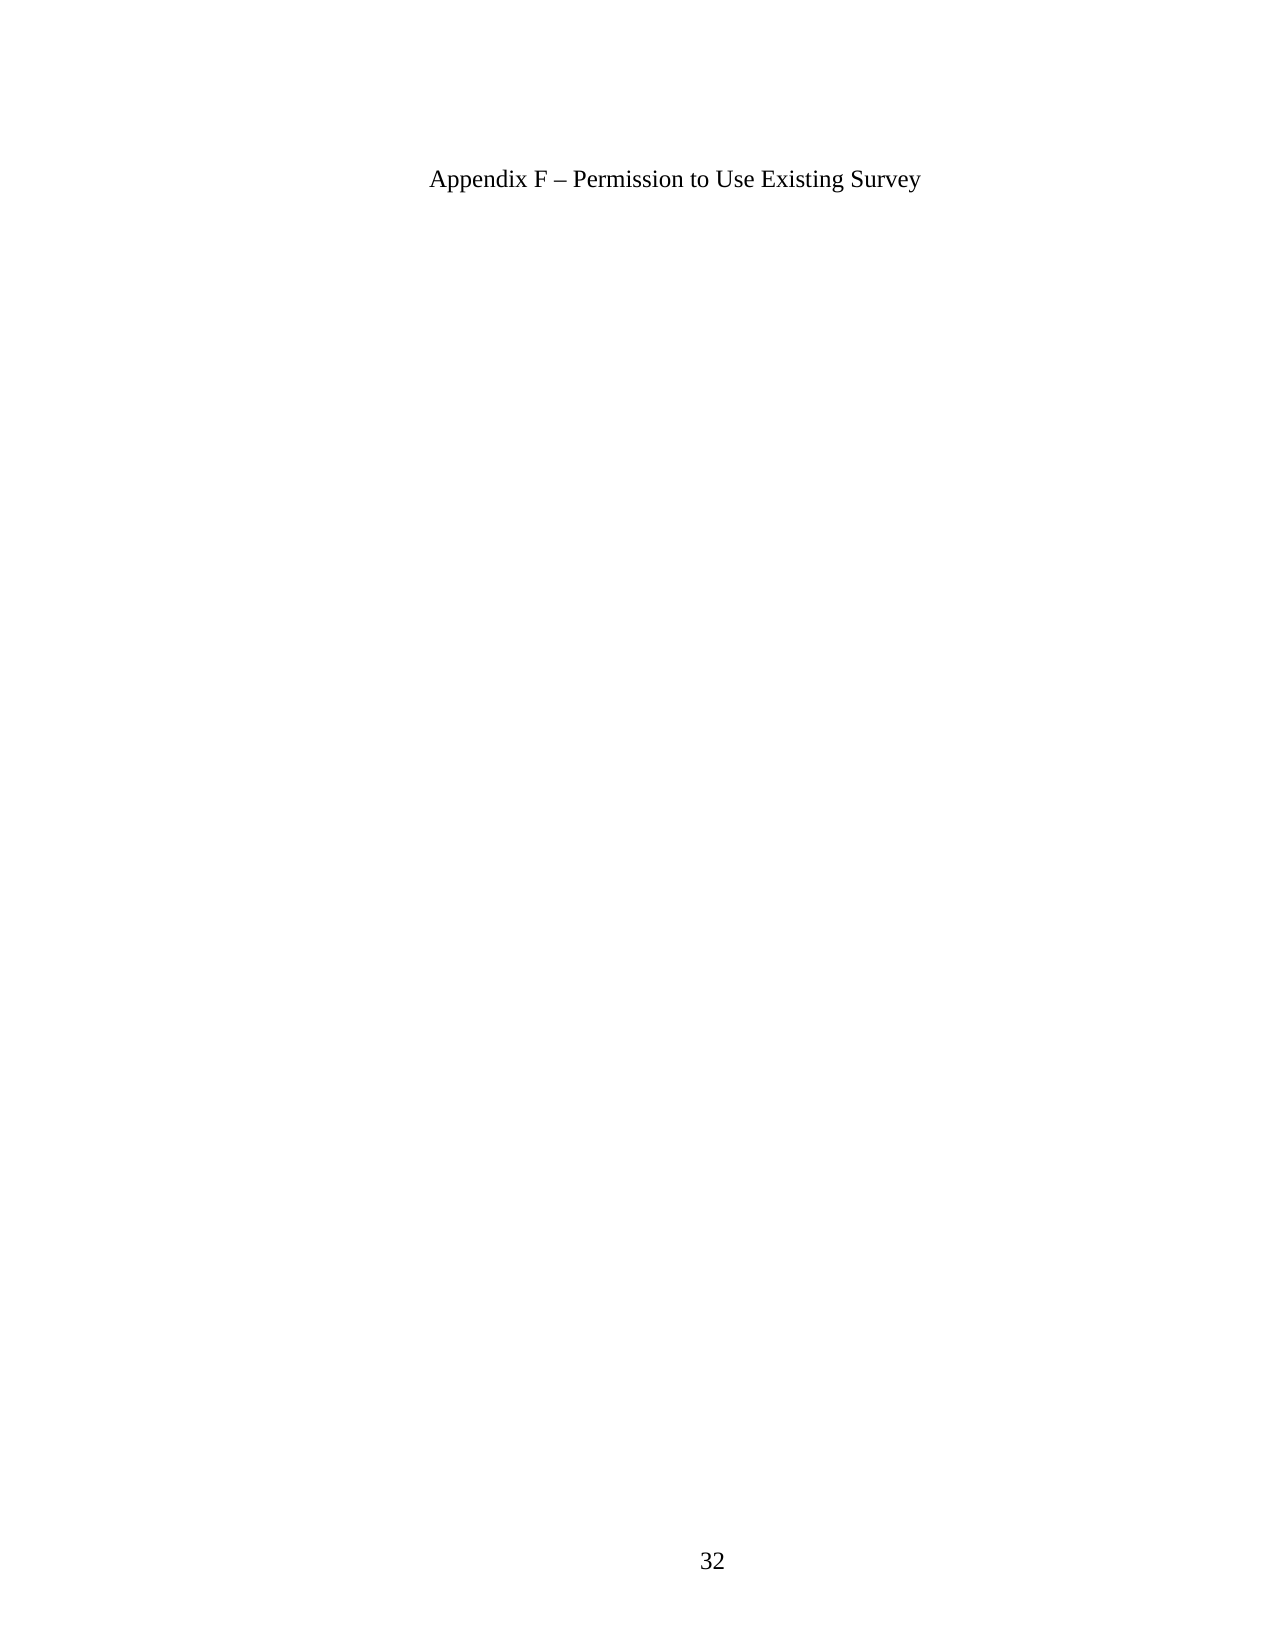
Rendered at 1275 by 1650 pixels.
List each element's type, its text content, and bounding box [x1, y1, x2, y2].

subtitle Appendix F – Permission to Use Existing Survey [225, 164, 1125, 193]
